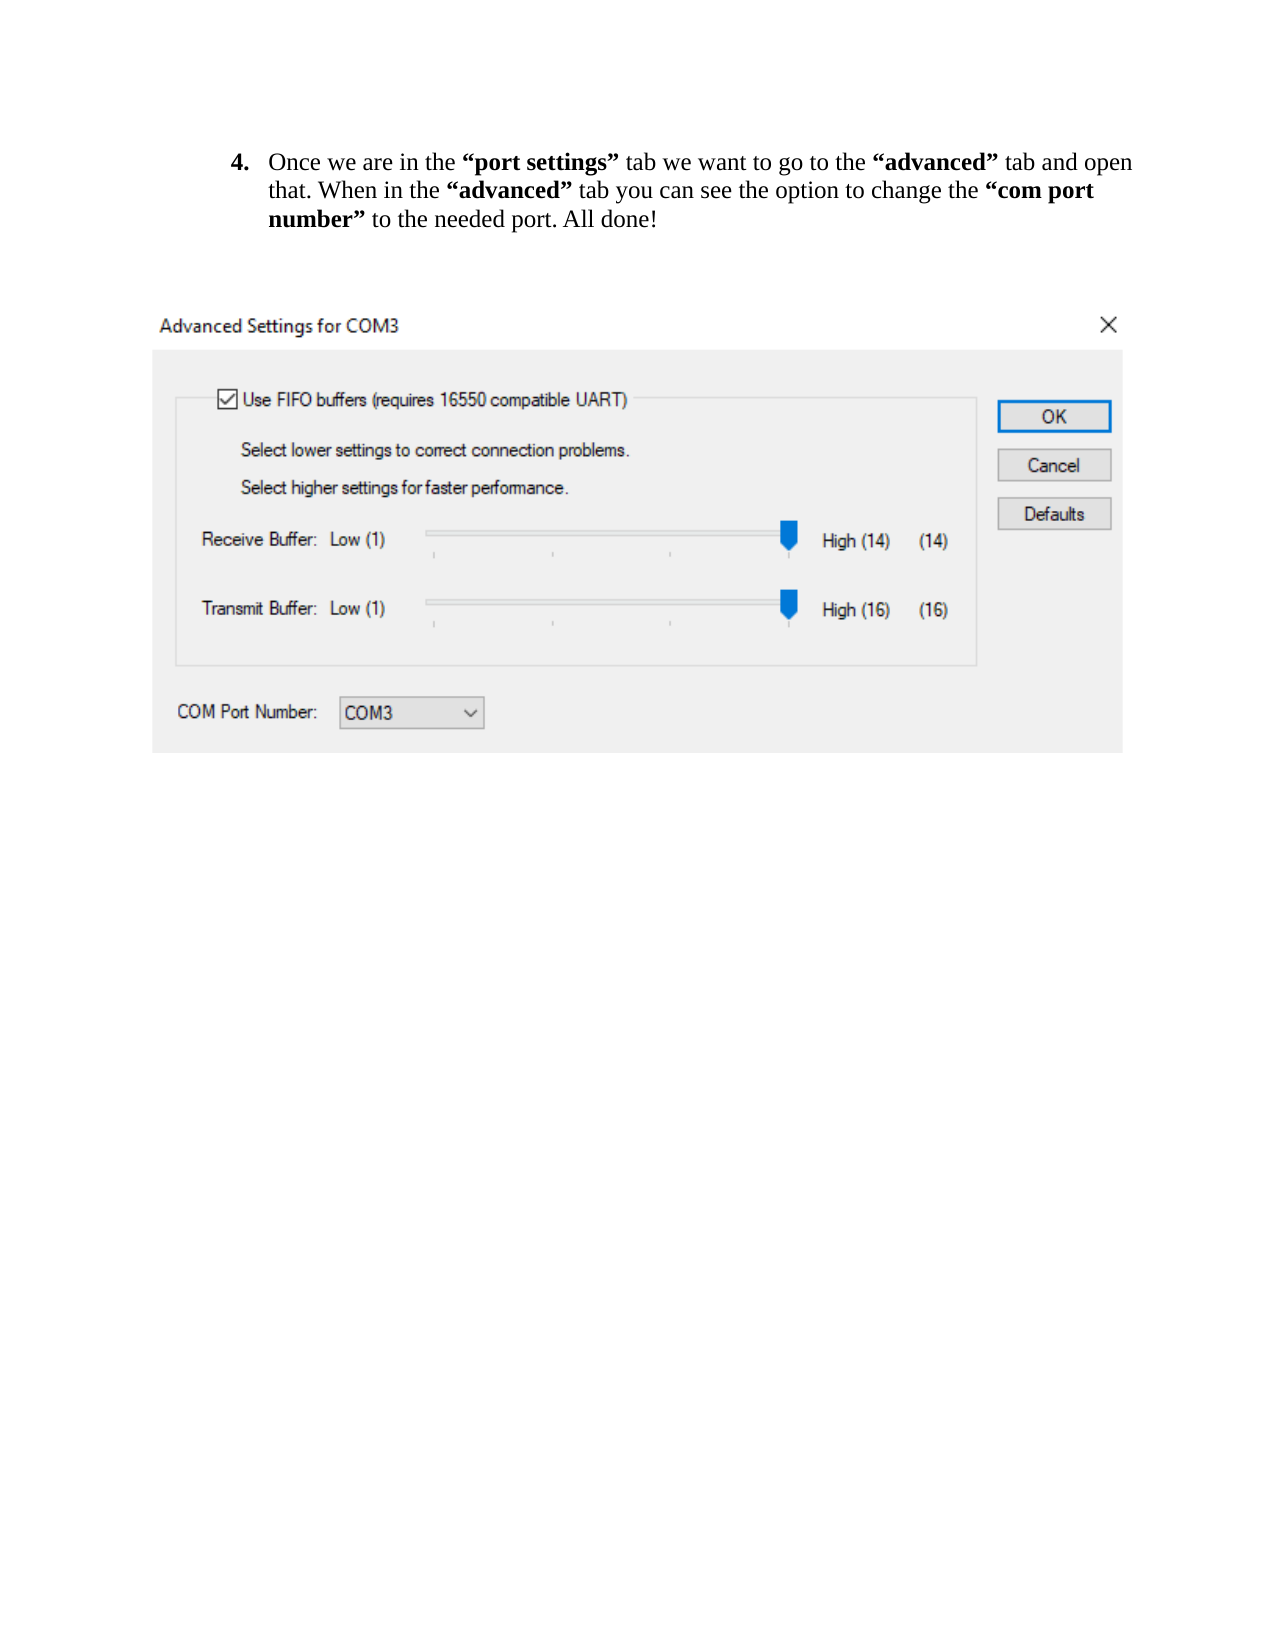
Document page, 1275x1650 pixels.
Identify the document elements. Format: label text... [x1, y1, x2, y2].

picture [152, 315, 1123, 753]
list Once we are in the “port settings” tab we want to go to the “advanced” tab and open that. When in the “advanced” tab you can see the option to change the “com port number” to the needed port. All done! [231, 147, 1157, 233]
